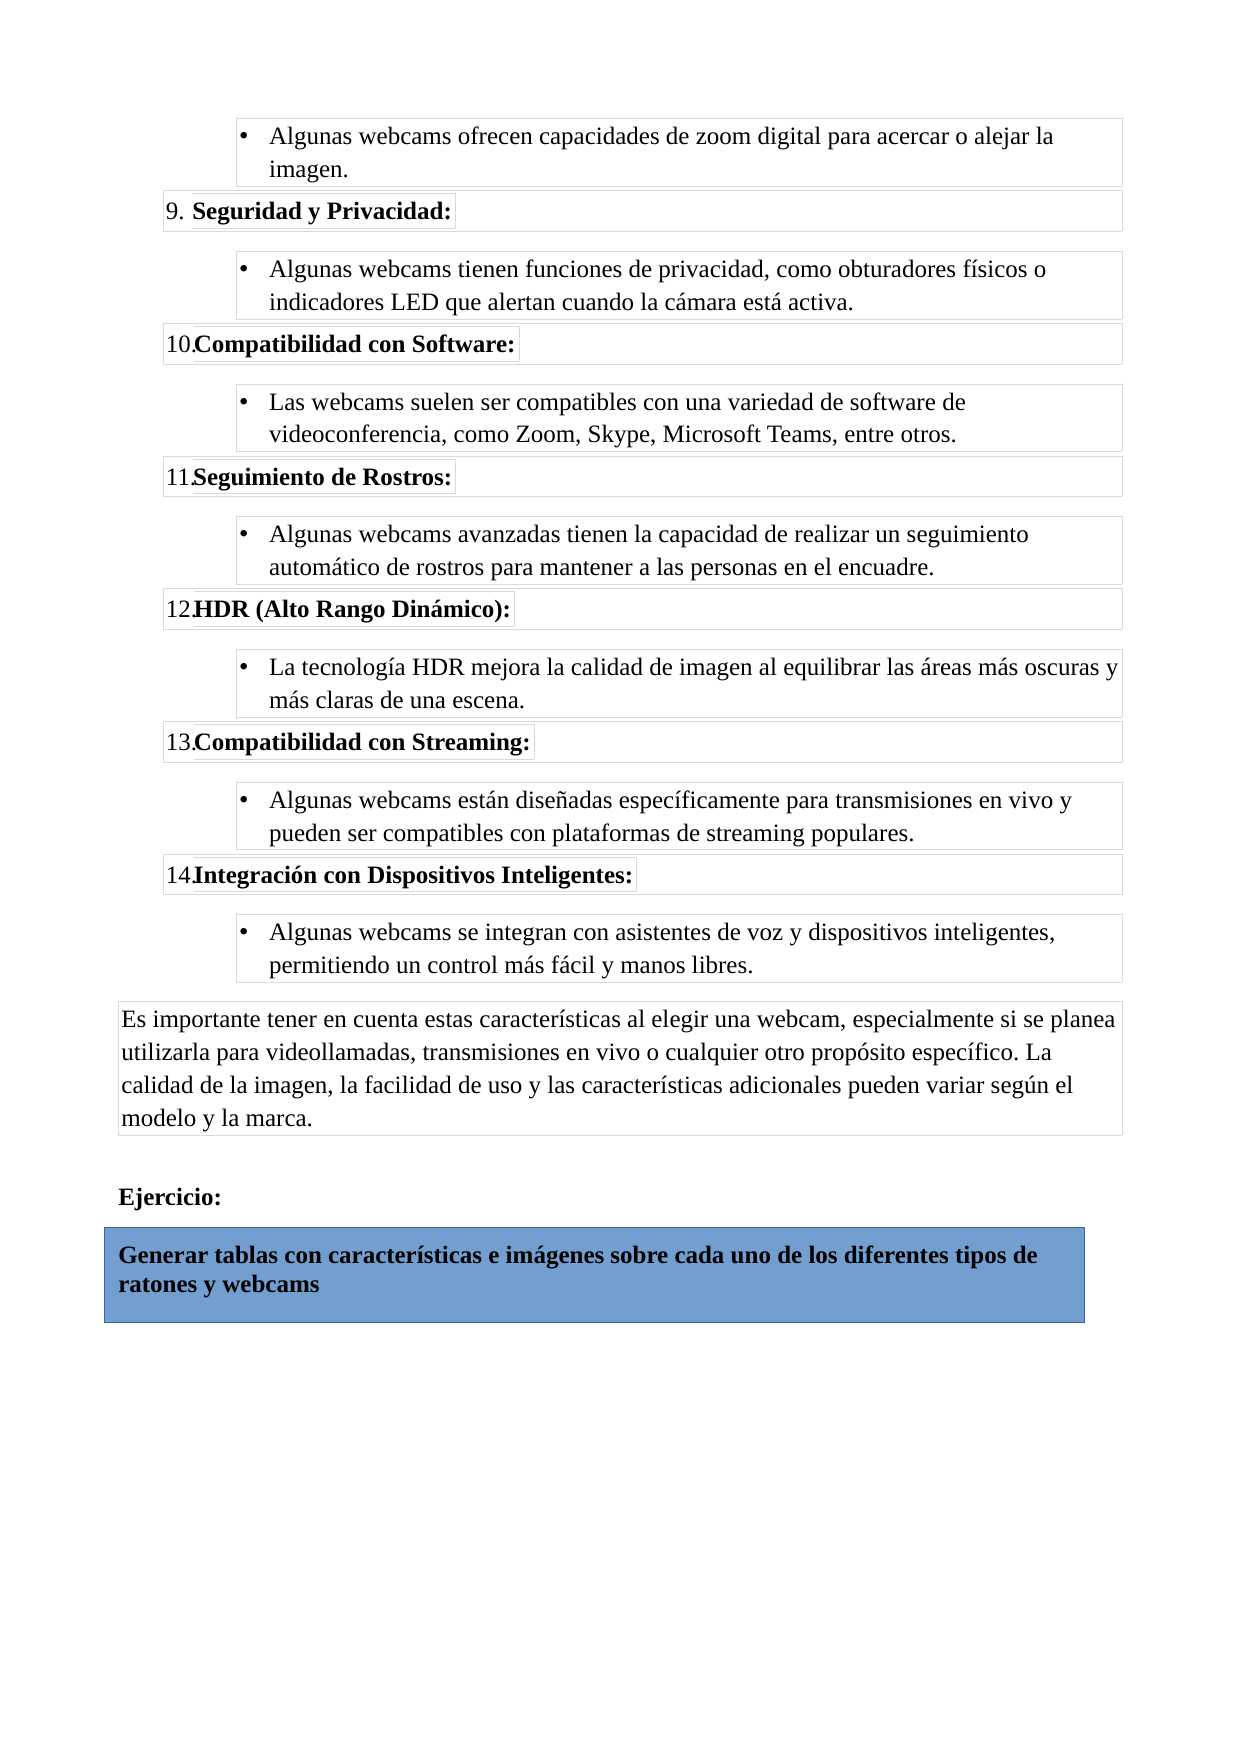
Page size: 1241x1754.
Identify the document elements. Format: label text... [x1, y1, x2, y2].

list Integración con Dispositivos Inteligentes: [164, 855, 1122, 894]
text Es importante tener en cuenta estas características al elegir una webcam, especialmente si se planea utilizarla para videollamadas, transmisiones en vivo o cualquier otro propósito específico. La calidad de la imagen, la facilidad de uso y las características adicionales pueden variar según el modelo y la marca. [119, 1002, 1122, 1135]
list Compatibilidad con Software: [164, 324, 1122, 364]
list Algunas webcams se integran con asistentes de voz y dispositivos inteligentes, permitiendo un control más fácil y manos libres. [237, 915, 1122, 982]
list Seguridad y Privacidad: [164, 191, 1122, 231]
list Compatibilidad con Streaming: [164, 722, 1122, 762]
list Seguimiento de Rostros: [164, 457, 1122, 496]
list Algunas webcams tienen funciones de privacidad, como obturadores físicos o indicadores LED que alertan cuando la cámara está activa. [237, 252, 1122, 319]
list Algunas webcams ofrecen capacidades de zoom digital para acercar o alejar la imagen. [237, 119, 1122, 186]
list La tecnología HDR mejora la calidad de imagen al equilibrar las áreas más oscuras y más claras de una escena. [237, 650, 1122, 717]
list Algunas webcams están diseñadas específicamente para transmisiones en vivo y pueden ser compatibles con plataformas de streaming populares. [237, 783, 1122, 849]
list Las webcams suelen ser compatibles con una variedad de software de videoconferencia, como Zoom, Skype, Microsoft Teams, entre otros. [237, 385, 1122, 451]
text Ejercicio: [118, 1182, 1122, 1211]
list HDR (Alto Rango Dinámico): [164, 589, 1122, 629]
list Algunas webcams avanzadas tienen la capacidad de realizar un seguimiento automático de rostros para mantener a las personas en el encuadre. [237, 517, 1122, 584]
text Generar tablas con características e imágenes sobre cada uno de los diferentes tipos de ratones y webcams [118, 1211, 1122, 1297]
